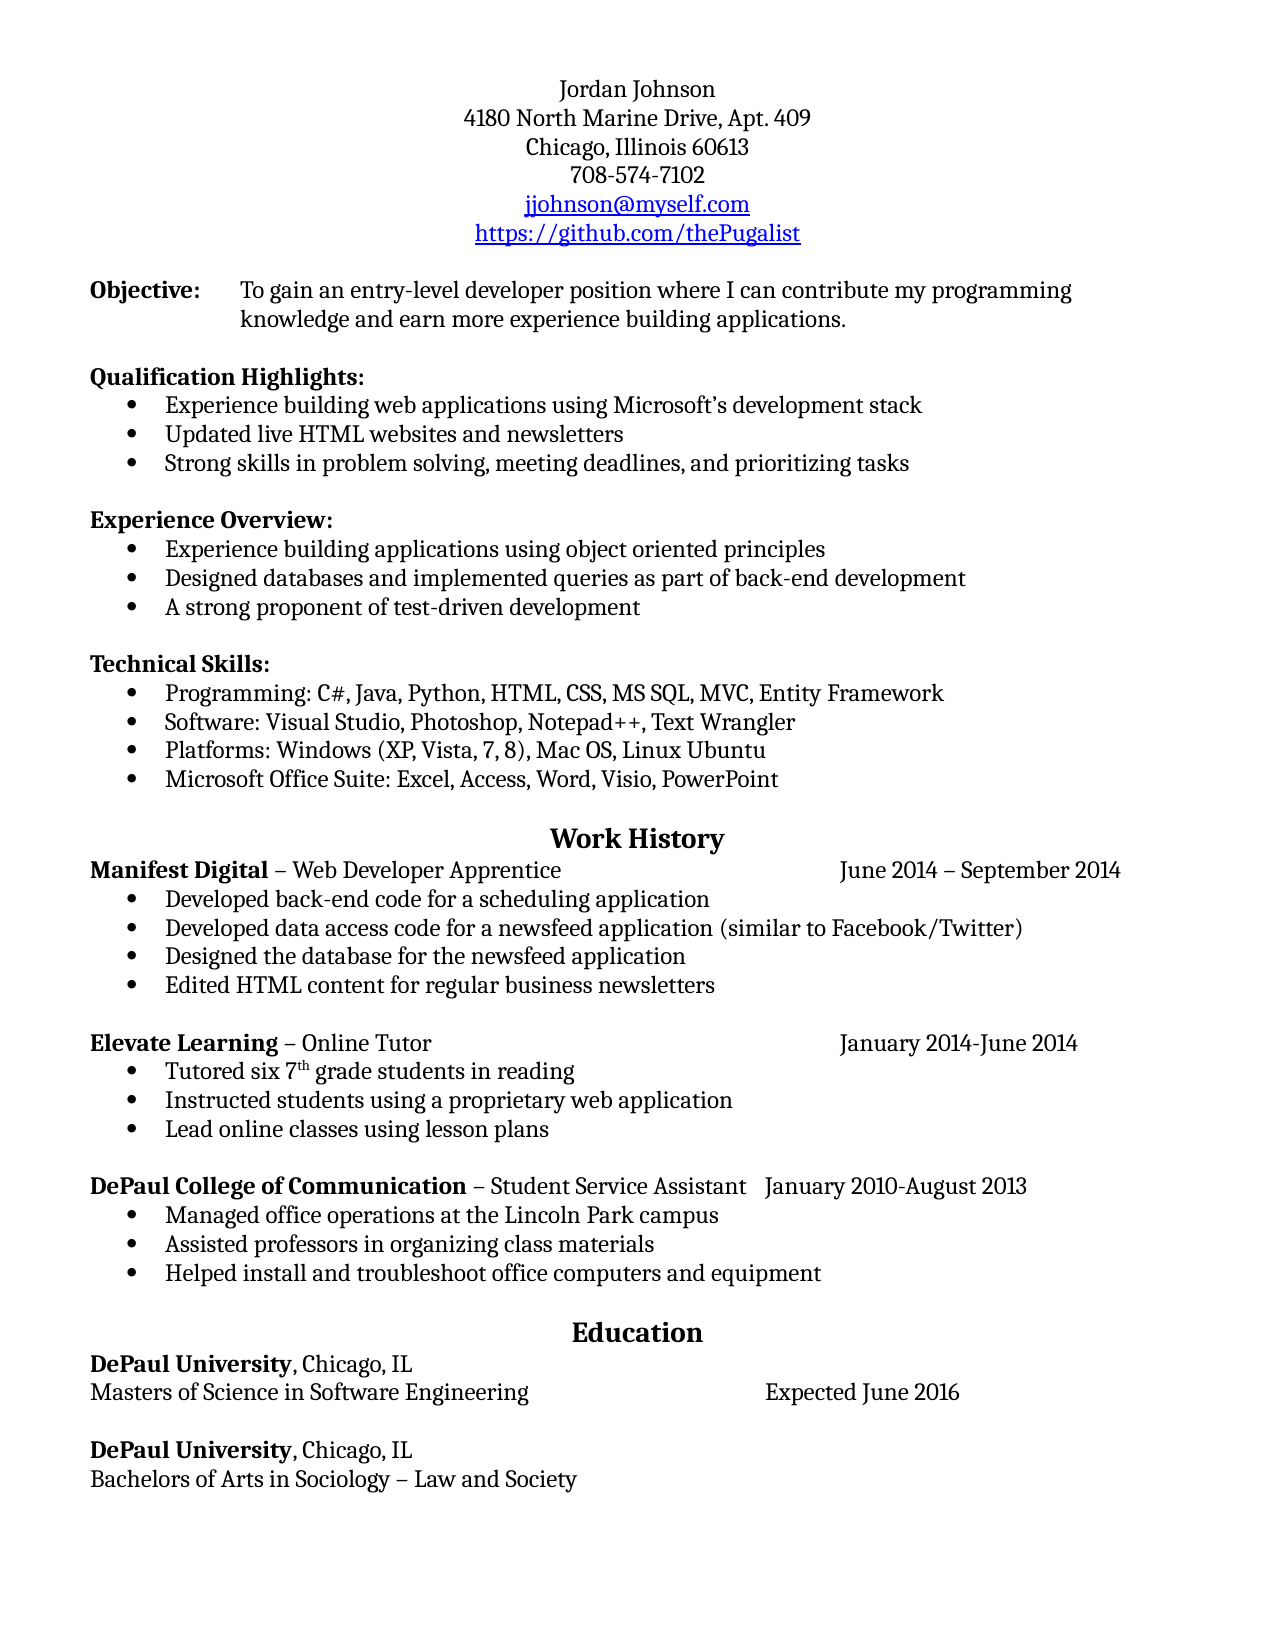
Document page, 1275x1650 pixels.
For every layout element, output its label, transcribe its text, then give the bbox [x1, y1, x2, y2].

text DePaul University, Chicago, IL [90, 1349, 1185, 1378]
list Tutored six 7th grade students in reading [127, 1057, 1185, 1086]
list Updated live HTML websites and newsletters [127, 420, 1185, 449]
text Technical Skills: [90, 650, 1185, 679]
list Instructed students using a proprietary web application [127, 1086, 1185, 1115]
text Masters of Science in Software Engineering Expected June 2016 [90, 1378, 1185, 1407]
text Objective: To gain an entry-level developer position where I can contribute my programming knowledge and earn more experience building applications. [90, 276, 1185, 334]
text https://github.com/thePugalist [90, 219, 1185, 247]
text jjohnson@myself.com [90, 190, 1185, 219]
text 4180 North Marine Drive, Apt. 409 [90, 104, 1185, 132]
text Elevate Learning – Online Tutor January 2014-June 2014 [90, 1028, 1185, 1057]
list Software: Visual Studio, Photoshop, Notepad++, Text Wrangler [127, 707, 1185, 736]
list Platforms: Windows (XP, Vista, 7, 8), Mac OS, Linux Ubuntu [127, 736, 1185, 765]
text Education [90, 1316, 1185, 1349]
list Developed back-end code for a scheduling application [127, 885, 1185, 913]
text Chicago, Illinois 60613 [90, 132, 1185, 161]
text Bachelors of Arts in Sociology – Law and Society [90, 1464, 1185, 1493]
list Strong skills in problem solving, meeting deadlines, and prioritizing tasks [127, 449, 1185, 477]
list Lead online classes using lesson plans [127, 1115, 1185, 1143]
list Helped install and troubleshoot office computers and equipment [127, 1258, 1185, 1287]
list Edited HTML content for regular business newsletters [127, 971, 1185, 1000]
list Experience building web applications using Microsoft’s development stack [127, 391, 1185, 420]
text DePaul University, Chicago, IL [90, 1436, 1185, 1464]
list Designed databases and implemented queries as part of back-end development [127, 564, 1185, 592]
list A strong proponent of test-driven development [127, 592, 1185, 621]
text Manifest Digital – Web Developer Apprentice June 2014 – September 2014 [90, 856, 1185, 885]
list Designed the database for the newsfeed application [127, 942, 1185, 971]
list Programming: C#, Java, Python, HTML, CSS, MS SQL, MVC, Entity Framework [127, 679, 1185, 707]
text 708-574-7102 [90, 161, 1185, 190]
list Microsoft Office Suite: Excel, Access, Word, Visio, PowerPoint [127, 765, 1185, 794]
list Experience building applications using object oriented principles [127, 535, 1185, 564]
list Assisted professors in organizing class materials [127, 1230, 1185, 1258]
text Work History [90, 822, 1185, 856]
text Qualification Highlights: [90, 362, 1185, 391]
text DePaul College of Communication – Student Service Assistant January 2010-August 2013 [90, 1172, 1185, 1201]
text Experience Overview: [90, 506, 1185, 535]
list Developed data access code for a newsfeed application (similar to Facebook/Twitter) [127, 913, 1185, 942]
text Jordan Johnson [90, 75, 1185, 104]
list Managed office operations at the Lincoln Park campus [127, 1201, 1185, 1230]
